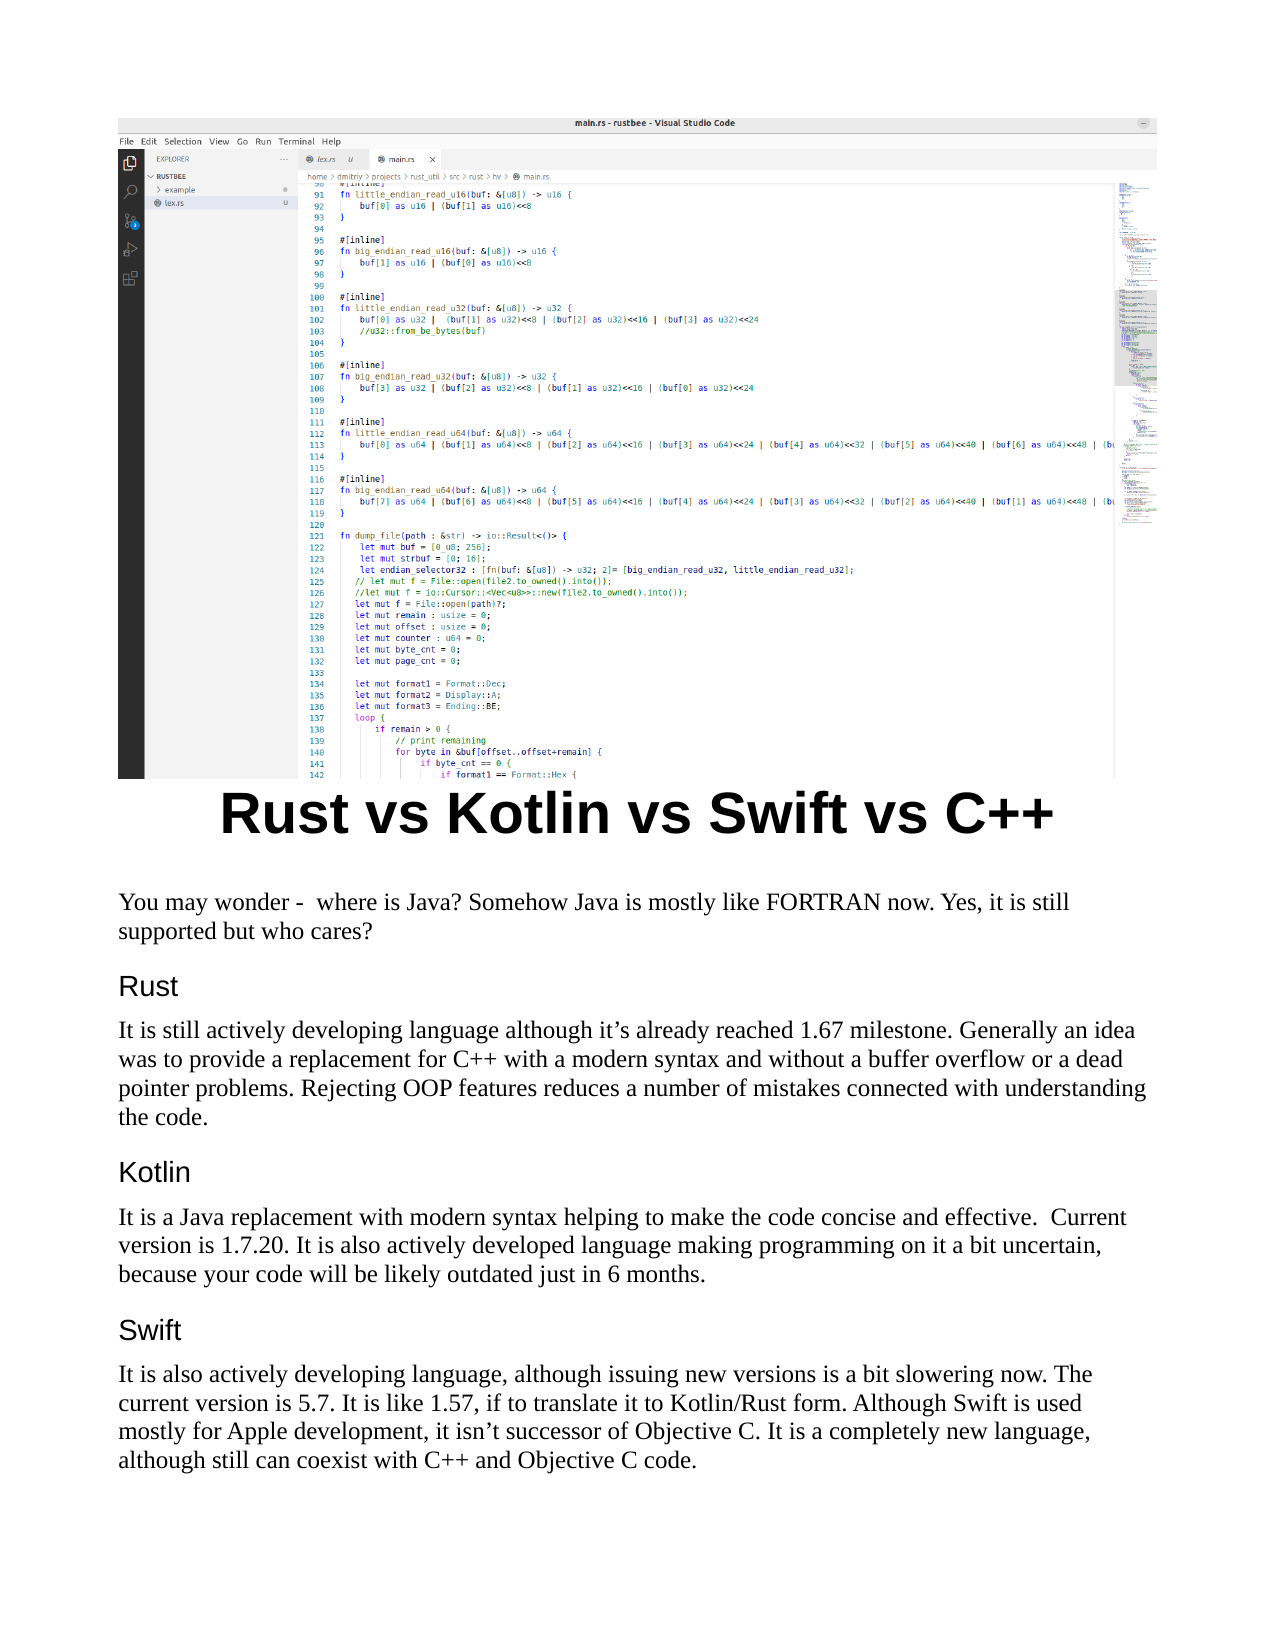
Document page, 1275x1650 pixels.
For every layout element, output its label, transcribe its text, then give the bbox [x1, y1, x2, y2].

text You may wonder - where is Java? Somehow Java is mostly like FORTRAN now. Yes, it is still supported but who cares? [118, 887, 1157, 944]
title Rust vs Kotlin vs Swift vs C++ [118, 779, 1157, 846]
picture [118, 118, 1157, 779]
text It is a Java replacement with modern syntax helping to make the code concise and effective. Current version is 1.7.20. It is also actively developed language making programming on it a bit uncertain, because your code will be likely outdated just in 6 months. [118, 1202, 1157, 1288]
subtitle Swift [118, 1313, 1157, 1346]
text It is still actively developing language although it’s already reached 1.67 milestone. Generally an idea was to provide a replacement for C++ with a modern syntax and without a buffer overflow or a dead pointer problems. Rejecting OOP features reduces a number of mistakes connected with understanding the code. [118, 1016, 1157, 1131]
subtitle Rust [118, 969, 1157, 1003]
subtitle Kotlin [118, 1156, 1157, 1189]
text It is also actively developing language, although issuing new versions is a bit slowering now. The current version is 5.7. It is like 1.57, if to translate it to Kotlin/Rust form. Although Swift is used mostly for Apple development, it isn’t successor of Objective C. It is a completely new language, although still can coexist with C++ and Objective C code. [118, 1359, 1157, 1474]
